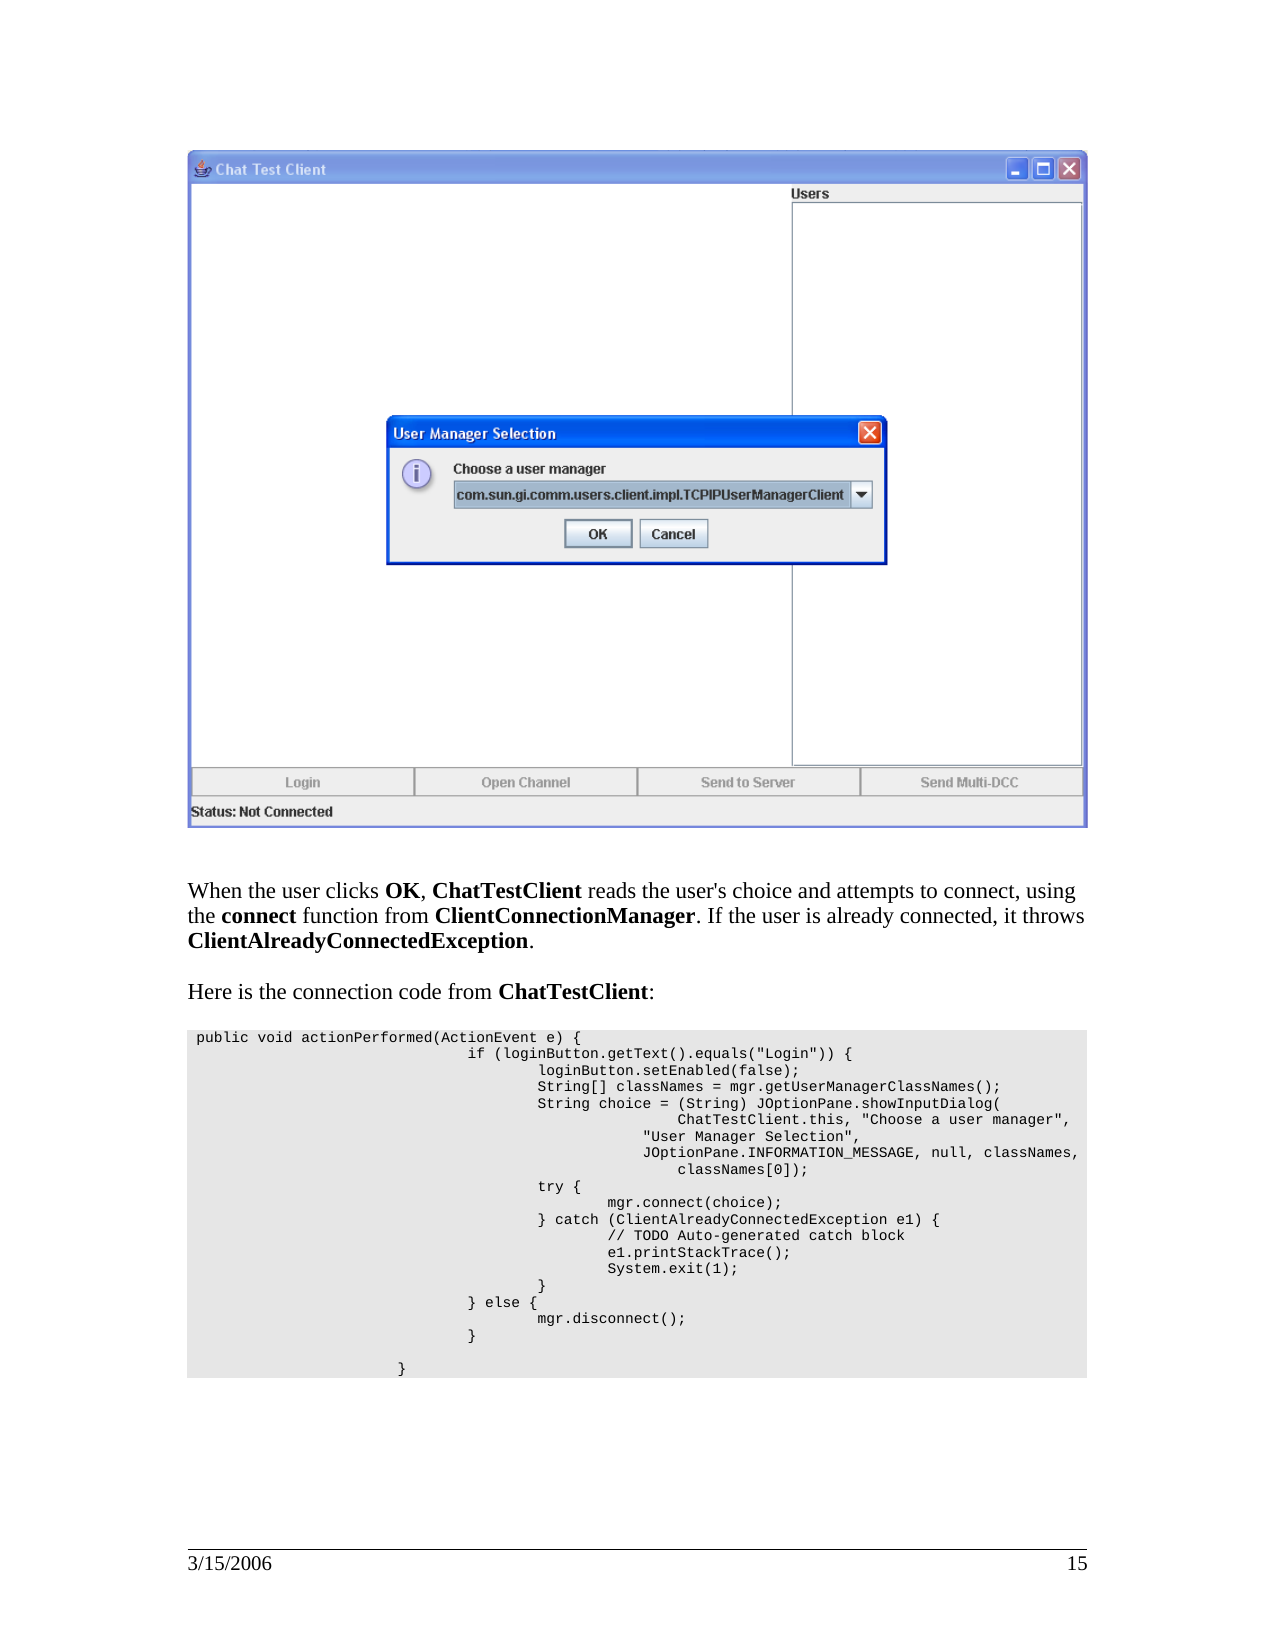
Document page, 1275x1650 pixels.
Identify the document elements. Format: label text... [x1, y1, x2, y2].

text classNames[0]); [187, 1162, 1087, 1179]
text } [187, 1361, 1087, 1378]
text String choice = (String) JOptionPane.showInputDialog( [187, 1096, 1087, 1113]
text "User Manager Selection", [187, 1129, 1087, 1146]
text JOptionPane.INFORMATION_MESSAGE, null, classNames, [187, 1146, 1087, 1162]
text } [187, 1278, 1087, 1295]
text public void actionPerformed(ActionEvent e) { [187, 1030, 1087, 1046]
text try { [187, 1179, 1087, 1195]
text } [187, 1328, 1087, 1344]
text System.exit(1); [187, 1262, 1087, 1278]
text if (loginButton.getText().equals("Login")) { [187, 1046, 1087, 1063]
text } else { [187, 1295, 1087, 1311]
text When the user clicks OK, ChatTestClient reads the user's choice and attempts to connect, using the connect function from ClientConnectionManager. If the user is already connected, it throws ClientAlreadyConnectedException. [187, 878, 1087, 954]
text // TODO Auto-generated catch block [187, 1228, 1087, 1245]
text mgr.connect(choice); [187, 1195, 1087, 1212]
picture [187, 150, 1088, 828]
text e1.printStackTrace(); [187, 1245, 1087, 1262]
text } catch (ClientAlreadyConnectedException e1) { [187, 1212, 1087, 1228]
text ChatTestClient.this, "Choose a user manager", [187, 1113, 1087, 1129]
text loginButton.setEnabled(false); [187, 1063, 1087, 1079]
text mgr.disconnect(); [187, 1311, 1087, 1328]
text Here is the connection code from ChatTestClient: [187, 979, 1087, 1004]
text String[] classNames = mgr.getUserManagerClassNames(); [187, 1079, 1087, 1096]
